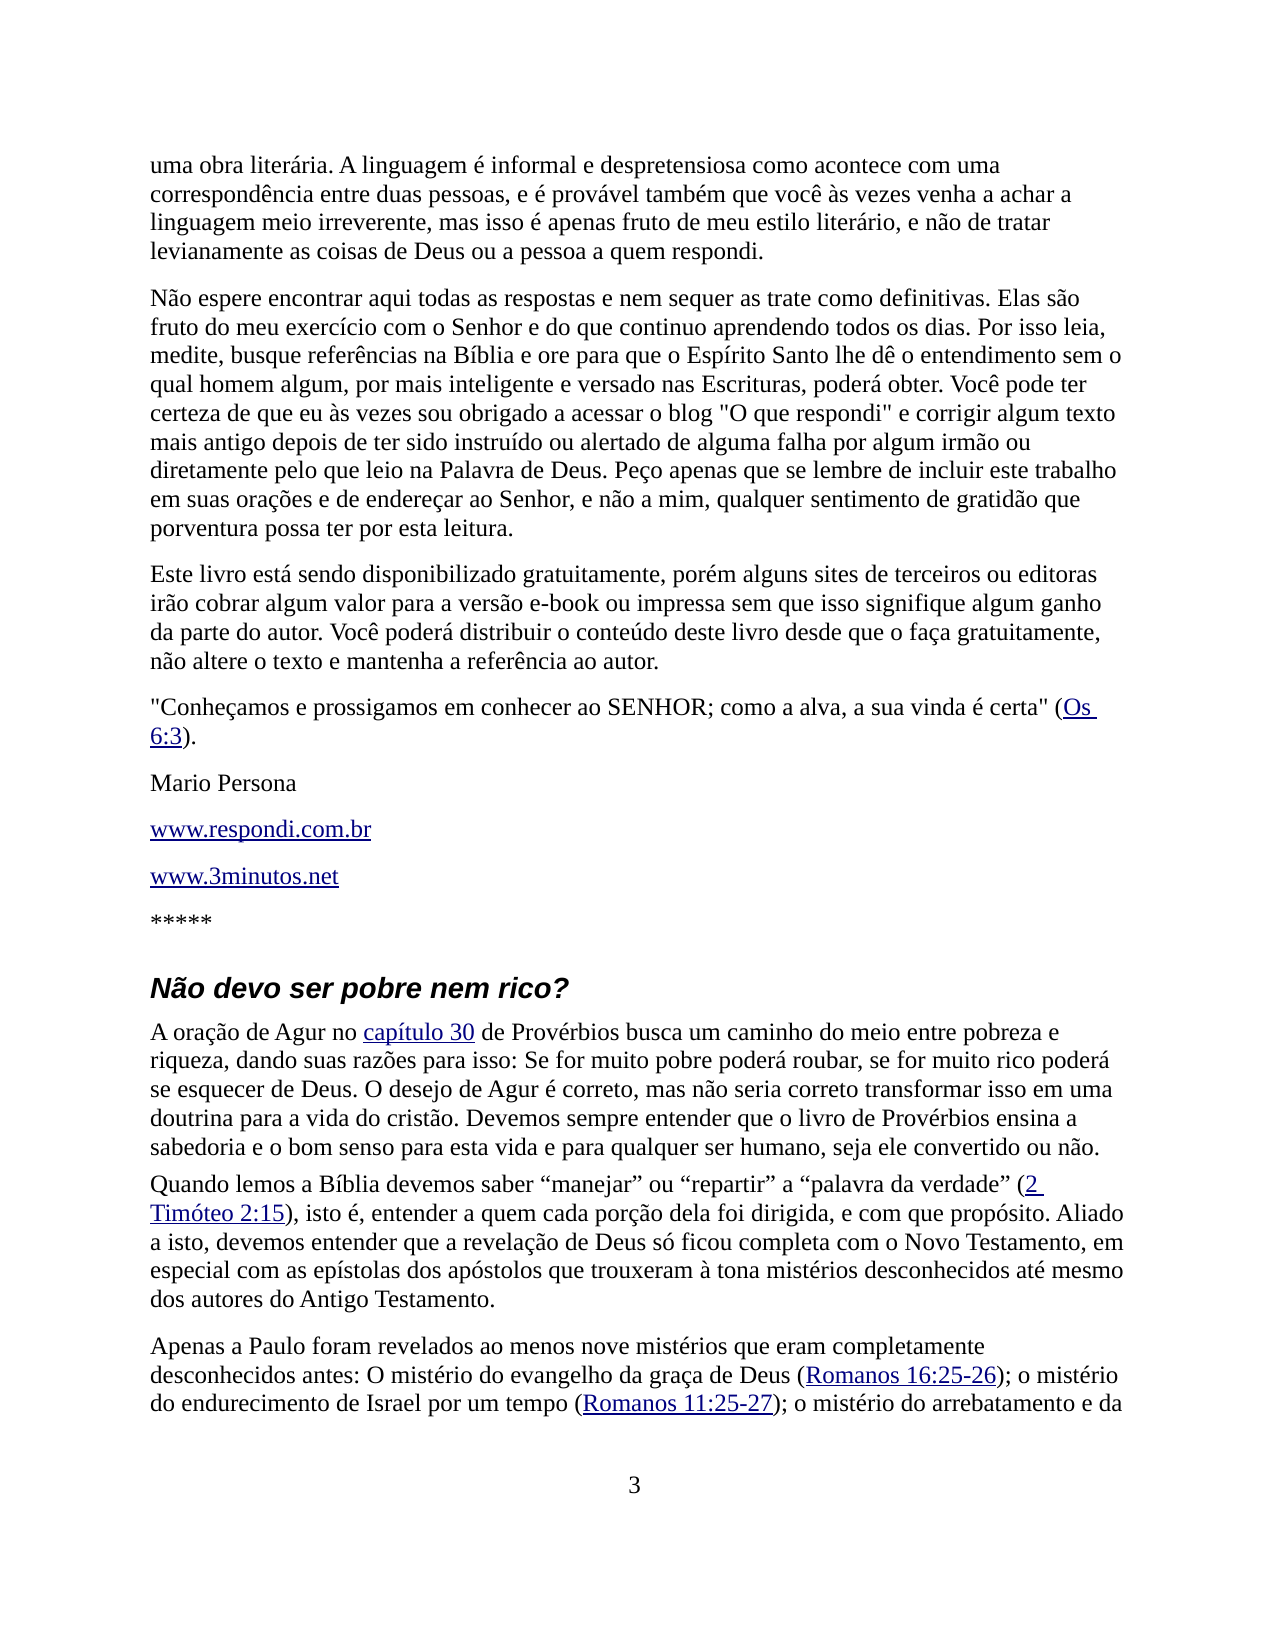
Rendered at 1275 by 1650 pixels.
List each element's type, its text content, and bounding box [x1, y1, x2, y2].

subtitle Não devo ser pobre nem rico? [150, 971, 1125, 1004]
text Não espere encontrar aqui todas as respostas e nem sequer as trate como definitivas. Elas são fruto do meu exercício com o Senhor e do que continuo aprendendo todos os dias. Por isso leia, medite, busque referências na Bíblia e ore para que o Espírito Santo lhe dê o entendimento sem o qual homem algum, por mais inteligente e versado nas Escrituras, poderá obter. Você pode ter certeza de que eu às vezes sou obrigado a acessar o blog "O que respondi" e corrigir algum texto mais antigo depois de ter sido instruído ou alertado de alguma falha por algum irmão ou diretamente pelo que leio na Palavra de Deus. Peço apenas que se lembre de incluir este trabalho em suas orações e de endereçar ao Senhor, e não a mim, qualquer sentimento de gratidão que porventura possa ter por esta leitura. [150, 283, 1125, 542]
text Apenas a Paulo foram revelados ao menos nove mistérios que eram completamente desconhecidos antes: O mistério do evangelho da graça de Deus (Romanos 16:25-26); o mistério do endurecimento de Israel por um tempo (Romanos 11:25-27); o mistério do arrebatamento e da [150, 1331, 1125, 1417]
text A oração de Agur no capítulo 30 de Provérbios busca um caminho do meio entre pobreza e riqueza, dando suas razões para isso: Se for muito pobre poderá roubar, se for muito rico poderá se esquecer de Deus. O desejo de Agur é correto, mas não seria correto transformar isso em uma doutrina para a vida do cristão. Devemos sempre entender que o livro de Provérbios ensina a sabedoria e o bom senso para esta vida e para qualquer ser humano, seja ele convertido ou não. [150, 1017, 1125, 1160]
text "Conheçamos e prossigamos em conhecer ao SENHOR; como a alva, a sua vinda é certa" (Os 6:3). [150, 692, 1125, 750]
text uma obra literária. A linguagem é informal e despretensiosa como acontece com uma correspondência entre duas pessoas, e é provável também que você às vezes venha a achar a linguagem meio irreverente, mas isso é apenas fruto de meu estilo literário, e não de tratar levianamente as coisas de Deus ou a pessoa a quem respondi. [150, 150, 1125, 265]
text www.respondi.com.br [150, 814, 1125, 843]
text Mario Persona [150, 768, 1125, 797]
text ***** [150, 908, 1125, 937]
text www.3minutos.net [150, 861, 1125, 890]
text Este livro está sendo disponibilizado gratuitamente, porém alguns sites de terceiros ou editoras irão cobrar algum valor para a versão e-book ou impressa sem que isso signifique algum ganho da parte do autor. Você poderá distribuir o conteúdo deste livro desde que o faça gratuitamente, não altere o texto e mantenha a referência ao autor. [150, 559, 1125, 674]
text Quando lemos a Bíblia devemos saber “manejar” ou “repartir” a “palavra da verdade” (2 Timóteo 2:15), isto é, entender a quem cada porção dela foi dirigida, e com que propósito. Aliado a isto, devemos entender que a revelação de Deus só ficou completa com o Novo Testamento, em especial com as epístolas dos apóstolos que trouxeram à tona mistérios desconhecidos até mesmo dos autores do Antigo Testamento. [150, 1169, 1125, 1313]
